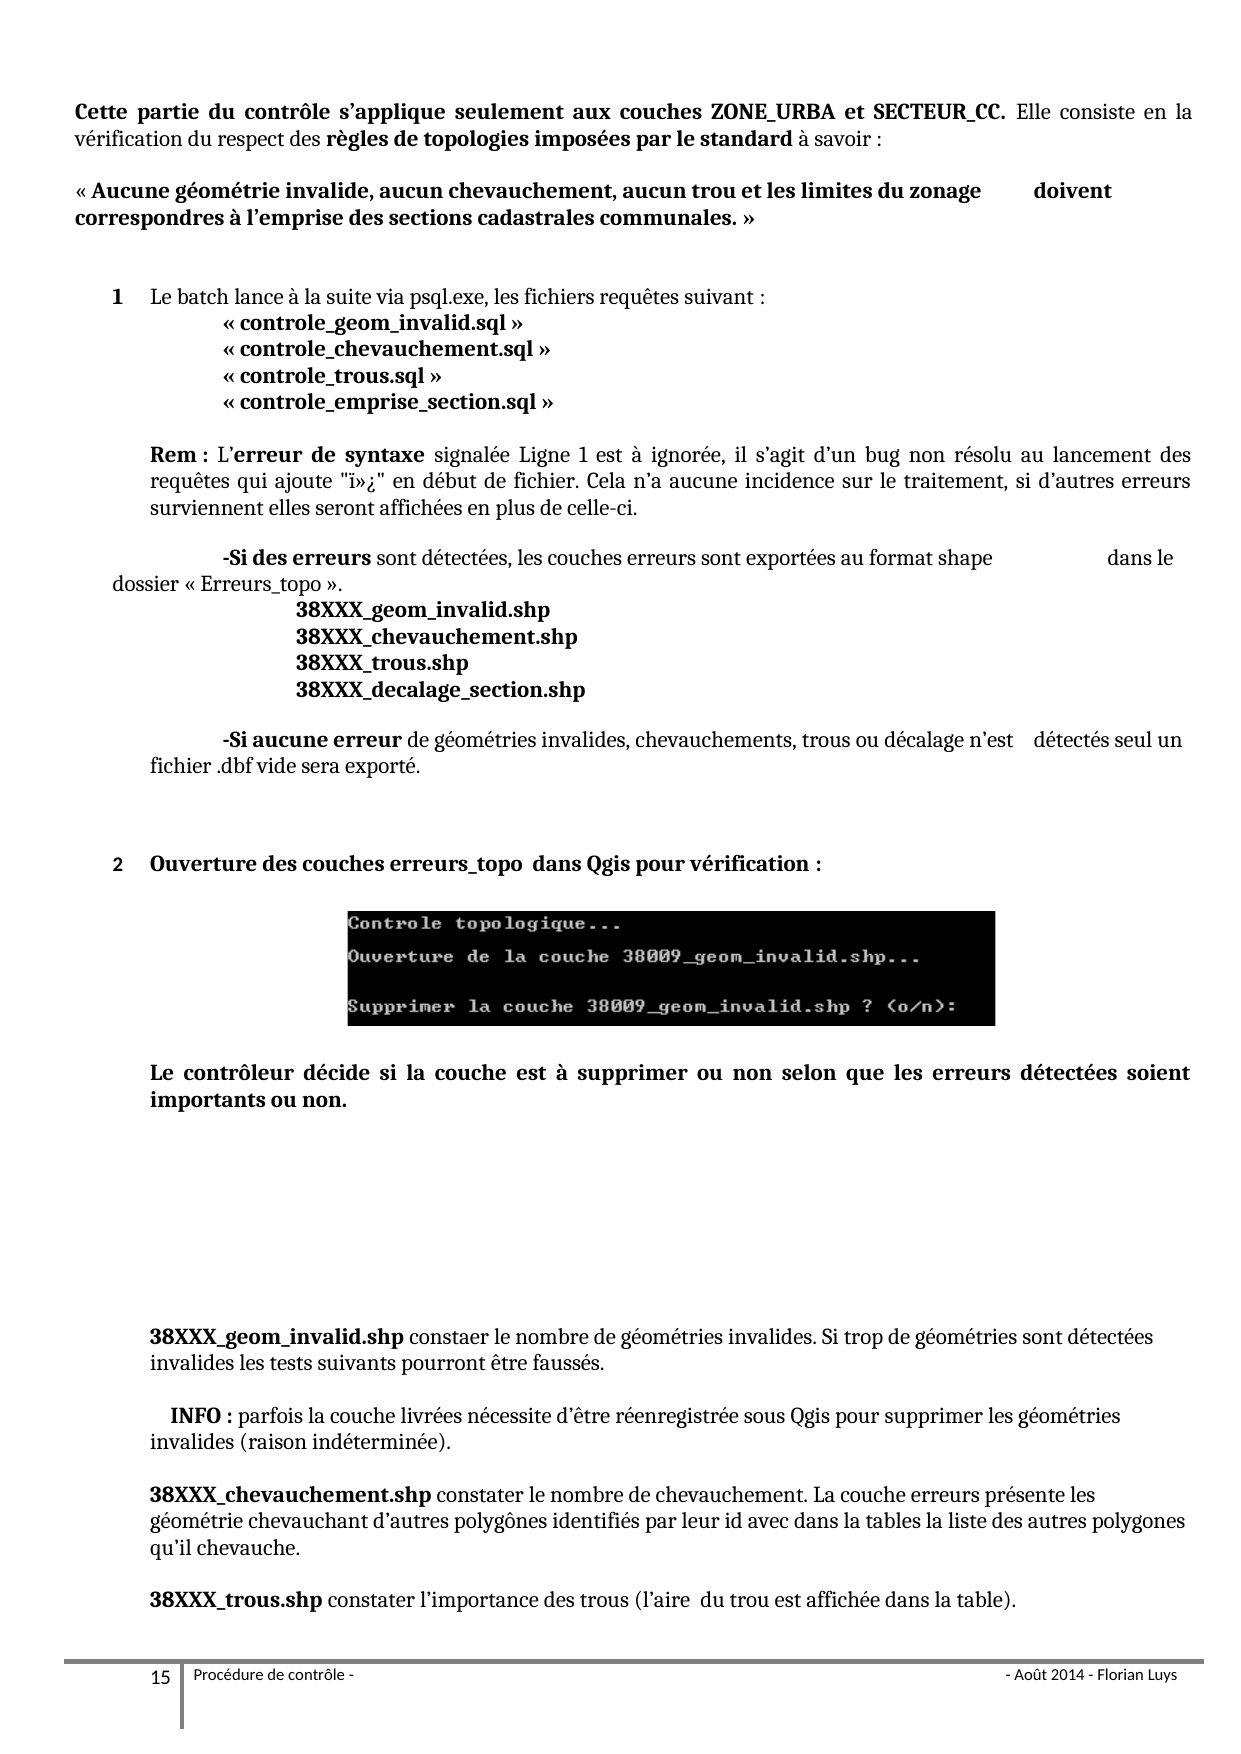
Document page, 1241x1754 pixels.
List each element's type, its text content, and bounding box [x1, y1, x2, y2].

text 38XXX_chevauchement.shp [150, 624, 1193, 650]
list Ouverture des couches erreurs_topo dans Qgis pour vérification : [112, 851, 1193, 878]
text « controle_trous.sql » [150, 362, 1193, 389]
text « controle_geom_invalid.sql » [150, 310, 1193, 336]
text Le contrôleur décide si la couche est à supprimer ou non selon que les erreurs détectées soient importants ou non. [150, 1060, 1193, 1113]
text 38XXX_trous.shp constater l’importance des trous (l’aire du trou est affichée dans la table). [150, 1587, 1193, 1613]
text INFO : parfois la couche livrées nécessite d’être réenregistrée sous Qgis pour supprimer les géométries invalides (raison indéterminée). [150, 1403, 1193, 1455]
text 38XXX_geom_invalid.shp [150, 597, 1193, 624]
text 38XXX_decalage_section.shp [150, 676, 1193, 703]
text 38XXX_trous.shp [150, 650, 1193, 676]
text « Aucune géométrie invalide, aucun chevauchement, aucun trou et les limites du zonage doivent correspondres à l’emprise des sections cadastrales communales. » [75, 178, 1193, 231]
text -Si des erreurs sont détectées, les couches erreurs sont exportées au format shape dans le dossier « Erreurs_topo ». [112, 544, 1193, 597]
text 38XXX_geom_invalid.shp constaer le nombre de géométries invalides. Si trop de géométries sont détectées invalides les tests suivants pourront être faussés. [150, 1323, 1193, 1376]
text Rem : L’erreur de syntaxe signalée Ligne 1 est à ignorée, il s’agit d’un bug non résolu au lancement des requêtes qui ajoute "ï»¿" en début de fichier. Cela n’a aucune incidence sur le traitement, si d’autres erreurs surviennent elles seront affichées en plus de celle-ci. [150, 442, 1193, 521]
text Cette partie du contrôle s’applique seulement aux couches ZONE_URBA et SECTEUR_CC. Elle consiste en la vérification du respect des règles de topologies imposées par le standard à savoir : [75, 99, 1193, 152]
text « controle_emprise_section.sql » [150, 389, 1193, 415]
text -Si aucune erreur de géométries invalides, chevauchements, trous ou décalage n’est détectés seul un fichier .dbf vide sera exporté. [150, 727, 1193, 779]
text 38XXX_chevauchement.shp constater le nombre de chevauchement. La couche erreurs présente les géométrie chevauchant d’autres polygônes identifiés par leur id avec dans la tables la liste des autres polygones qu’il chevauche. [150, 1482, 1193, 1561]
picture [347, 911, 996, 1026]
text « controle_chevauchement.sql » [150, 336, 1193, 362]
list Le batch lance à la suite via psql.exe, les fichiers requêtes suivant : [112, 283, 1193, 310]
